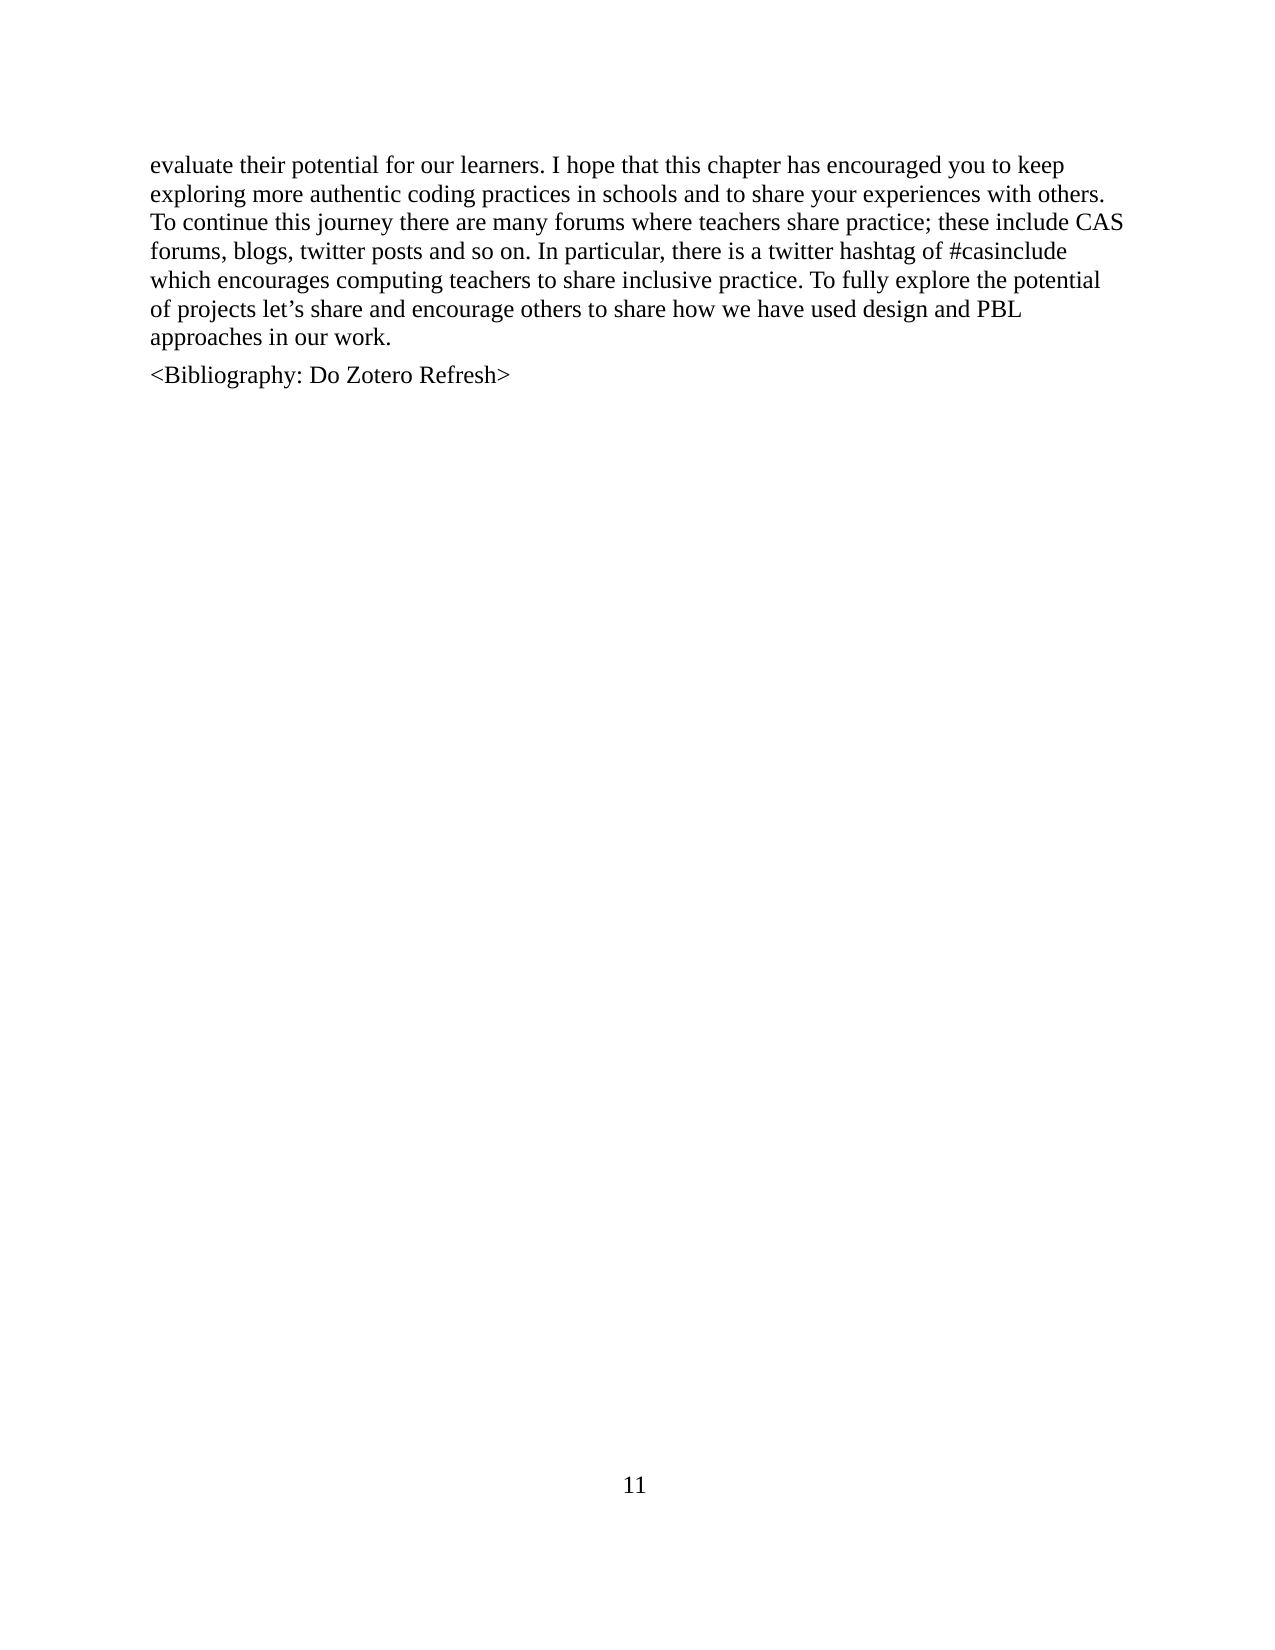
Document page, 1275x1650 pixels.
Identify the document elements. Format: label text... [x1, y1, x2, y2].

text evaluate their potential for our learners. I hope that this chapter has encouraged you to keep exploring more authentic coding practices in schools and to share your experiences with others. To continue this journey there are many forums where teachers share practice; these include CAS forums, blogs, twitter posts and so on. In particular, there is a twitter hashtag of #casinclude which encourages computing teachers to share inclusive practice. To fully explore the potential of projects let’s share and encourage others to share how we have used design and PBL approaches in our work. [150, 150, 1125, 351]
text <Bibliography: Do Zotero Refresh> [150, 360, 1125, 389]
